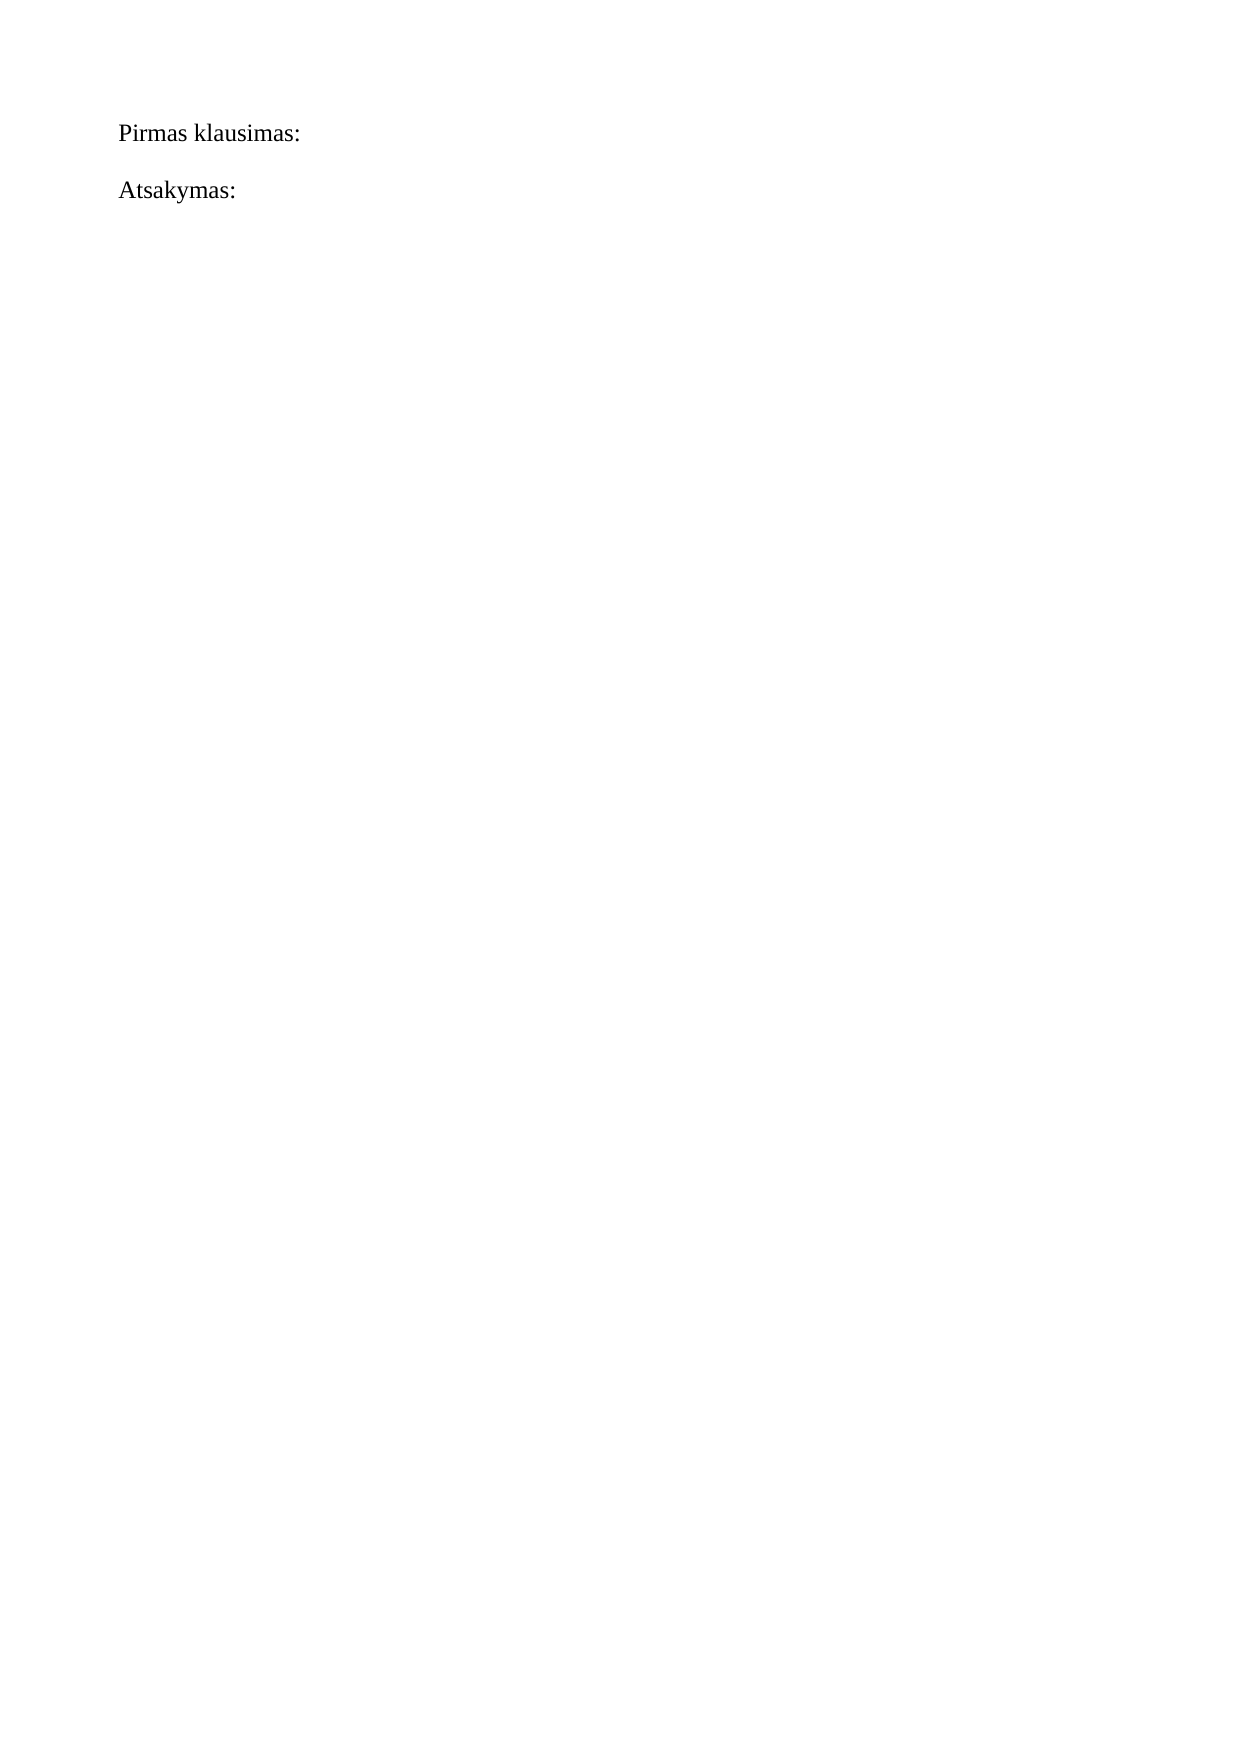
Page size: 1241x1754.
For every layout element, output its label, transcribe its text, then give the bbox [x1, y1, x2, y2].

text Atsakymas: [118, 176, 1122, 204]
text Pirmas klausimas: [118, 118, 1122, 147]
